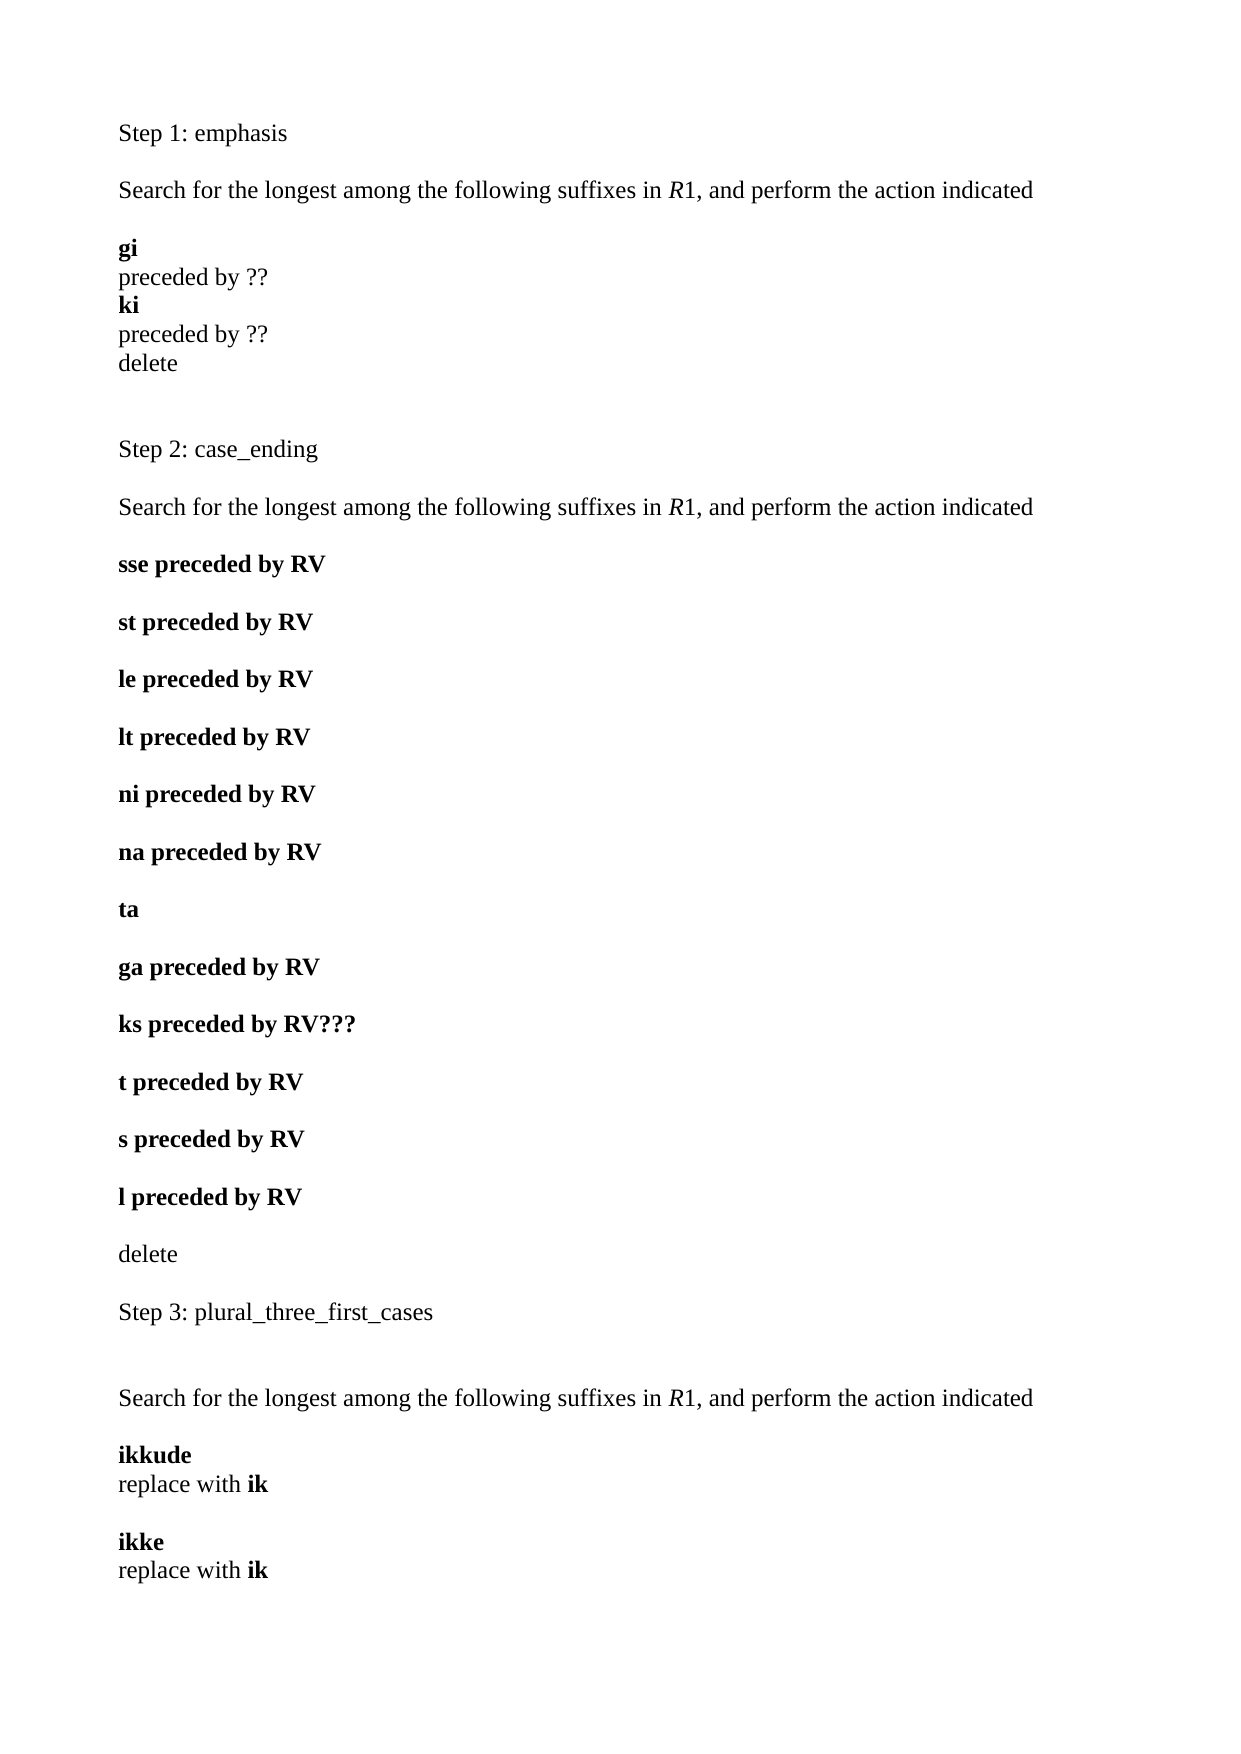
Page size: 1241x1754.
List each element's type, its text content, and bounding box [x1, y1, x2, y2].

text ikkude [118, 1441, 1122, 1469]
text ni preceded by RV [118, 779, 1122, 808]
text Step 2: case_ending [118, 434, 1122, 463]
text preceded by ?? [118, 262, 1122, 291]
text lt preceded by RV [118, 722, 1122, 751]
text delete [118, 1239, 1122, 1268]
text ga preceded by RV [118, 952, 1122, 981]
text replace with ik [118, 1469, 1122, 1498]
text ta [118, 894, 1122, 923]
text gi [118, 233, 1122, 262]
text Step 3: plural_three_first_cases [118, 1297, 1122, 1326]
text Search for the longest among the following suffixes in R1, and perform the action indicated [118, 176, 1122, 204]
text t preceded by RV [118, 1067, 1122, 1096]
text na preceded by RV [118, 837, 1122, 866]
text Search for the longest among the following suffixes in R1, and perform the action indicated [118, 1383, 1122, 1412]
text s preceded by RV [118, 1124, 1122, 1153]
text l preceded by RV [118, 1182, 1122, 1211]
text replace with ik [118, 1556, 1122, 1584]
text delete [118, 348, 1122, 377]
text ki [118, 291, 1122, 319]
text st preceded by RV [118, 607, 1122, 636]
text preceded by ?? [118, 319, 1122, 348]
text Search for the longest among the following suffixes in R1, and perform the action indicated [118, 492, 1122, 521]
text ks preceded by RV??? [118, 1009, 1122, 1038]
text sse preceded by RV [118, 549, 1122, 578]
text le preceded by RV [118, 664, 1122, 693]
text Step 1: emphasis [118, 118, 1122, 147]
text ikke [118, 1527, 1122, 1556]
